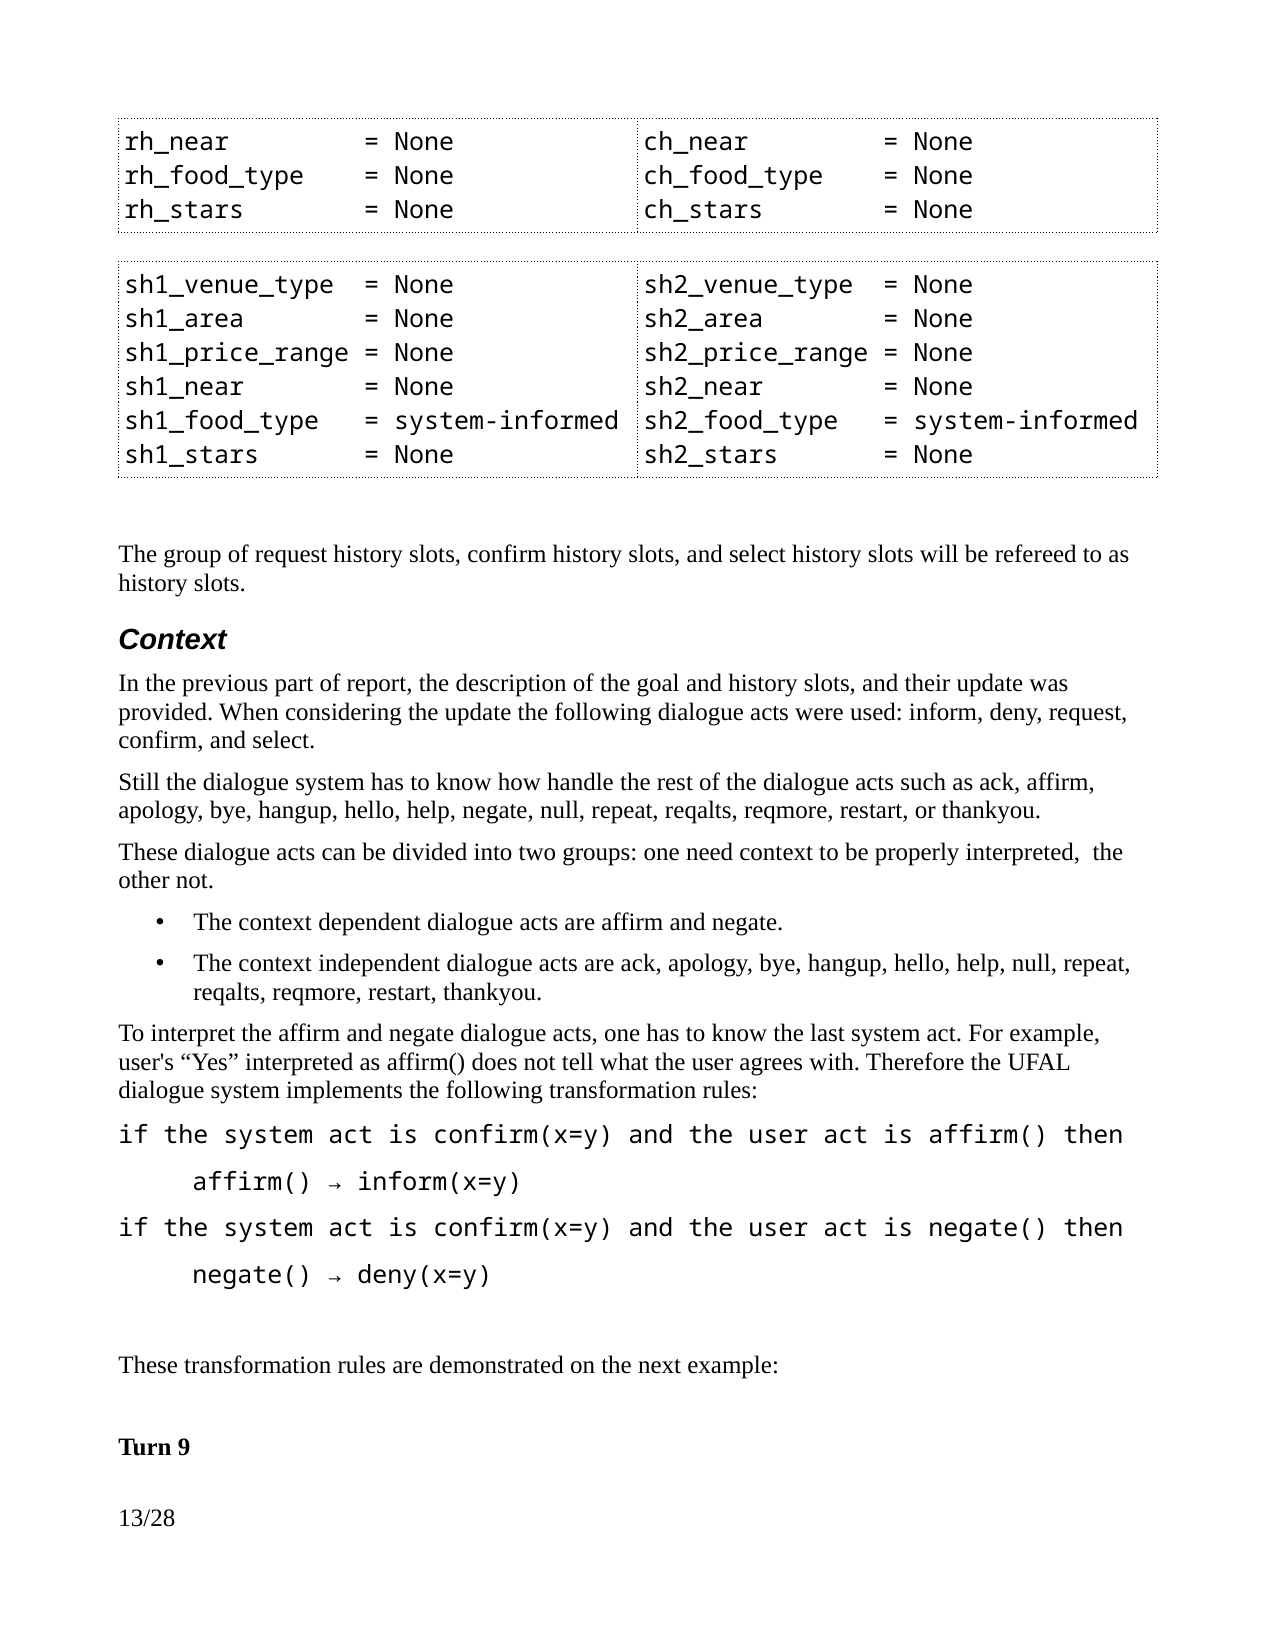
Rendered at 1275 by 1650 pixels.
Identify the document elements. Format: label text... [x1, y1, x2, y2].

table_header rh_near = None rh_food_type = None rh_stars = None [118, 118, 637, 232]
list The context dependent dialogue acts are affirm and negate. [156, 907, 1157, 936]
text affirm() → inform(x=y) [118, 1163, 1157, 1197]
table_header sh1_venue_type = None sh1_area = None sh1_price_range = None sh1_near = None sh1_food_type = system-informed sh1_stars = None [118, 261, 637, 477]
text if the system act is confirm(x=y) and the user act is affirm() then [118, 1117, 1157, 1151]
text The group of request history slots, confirm history slots, and select history slots will be refereed to as history slots. [118, 539, 1157, 597]
text To interpret the affirm and negate dialogue acts, one has to know the last system act. For example, user's “Yes” interpreted as affirm() does not tell what the user agrees with. Therefore the UFAL dialogue system implements the following transformation rules: [118, 1018, 1157, 1104]
text negate() → deny(x=y) [118, 1257, 1157, 1291]
table_header sh2_venue_type = None sh2_area = None sh2_price_range = None sh2_near = None sh2_food_type = system-informed sh2_stars = None [638, 261, 1157, 477]
text Still the dialogue system has to know how handle the rest of the dialogue acts such as ack, affirm, apology, bye, hangup, hello, help, negate, null, repeat, reqalts, reqmore, restart, or thankyou. [118, 767, 1157, 824]
text These dialogue acts can be divided into two groups: one need context to be properly interpreted, the other not. [118, 837, 1157, 894]
text Turn 9 [118, 1432, 1157, 1461]
text These transformation rules are demonstrated on the next example: [118, 1350, 1157, 1378]
subtitle Context [118, 622, 1157, 656]
text In the previous part of report, the description of the goal and history slots, and their update was provided. When considering the update the following dialogue acts were used: inform, deny, request, confirm, and select. [118, 668, 1157, 754]
table_header ch_near = None ch_food_type = None ch_stars = None [638, 118, 1157, 232]
text if the system act is confirm(x=y) and the user act is negate() then [118, 1210, 1157, 1244]
list The context independent dialogue acts are ack, apology, bye, hangup, hello, help, null, repeat, reqalts, reqmore, restart, thankyou. [156, 948, 1157, 1006]
